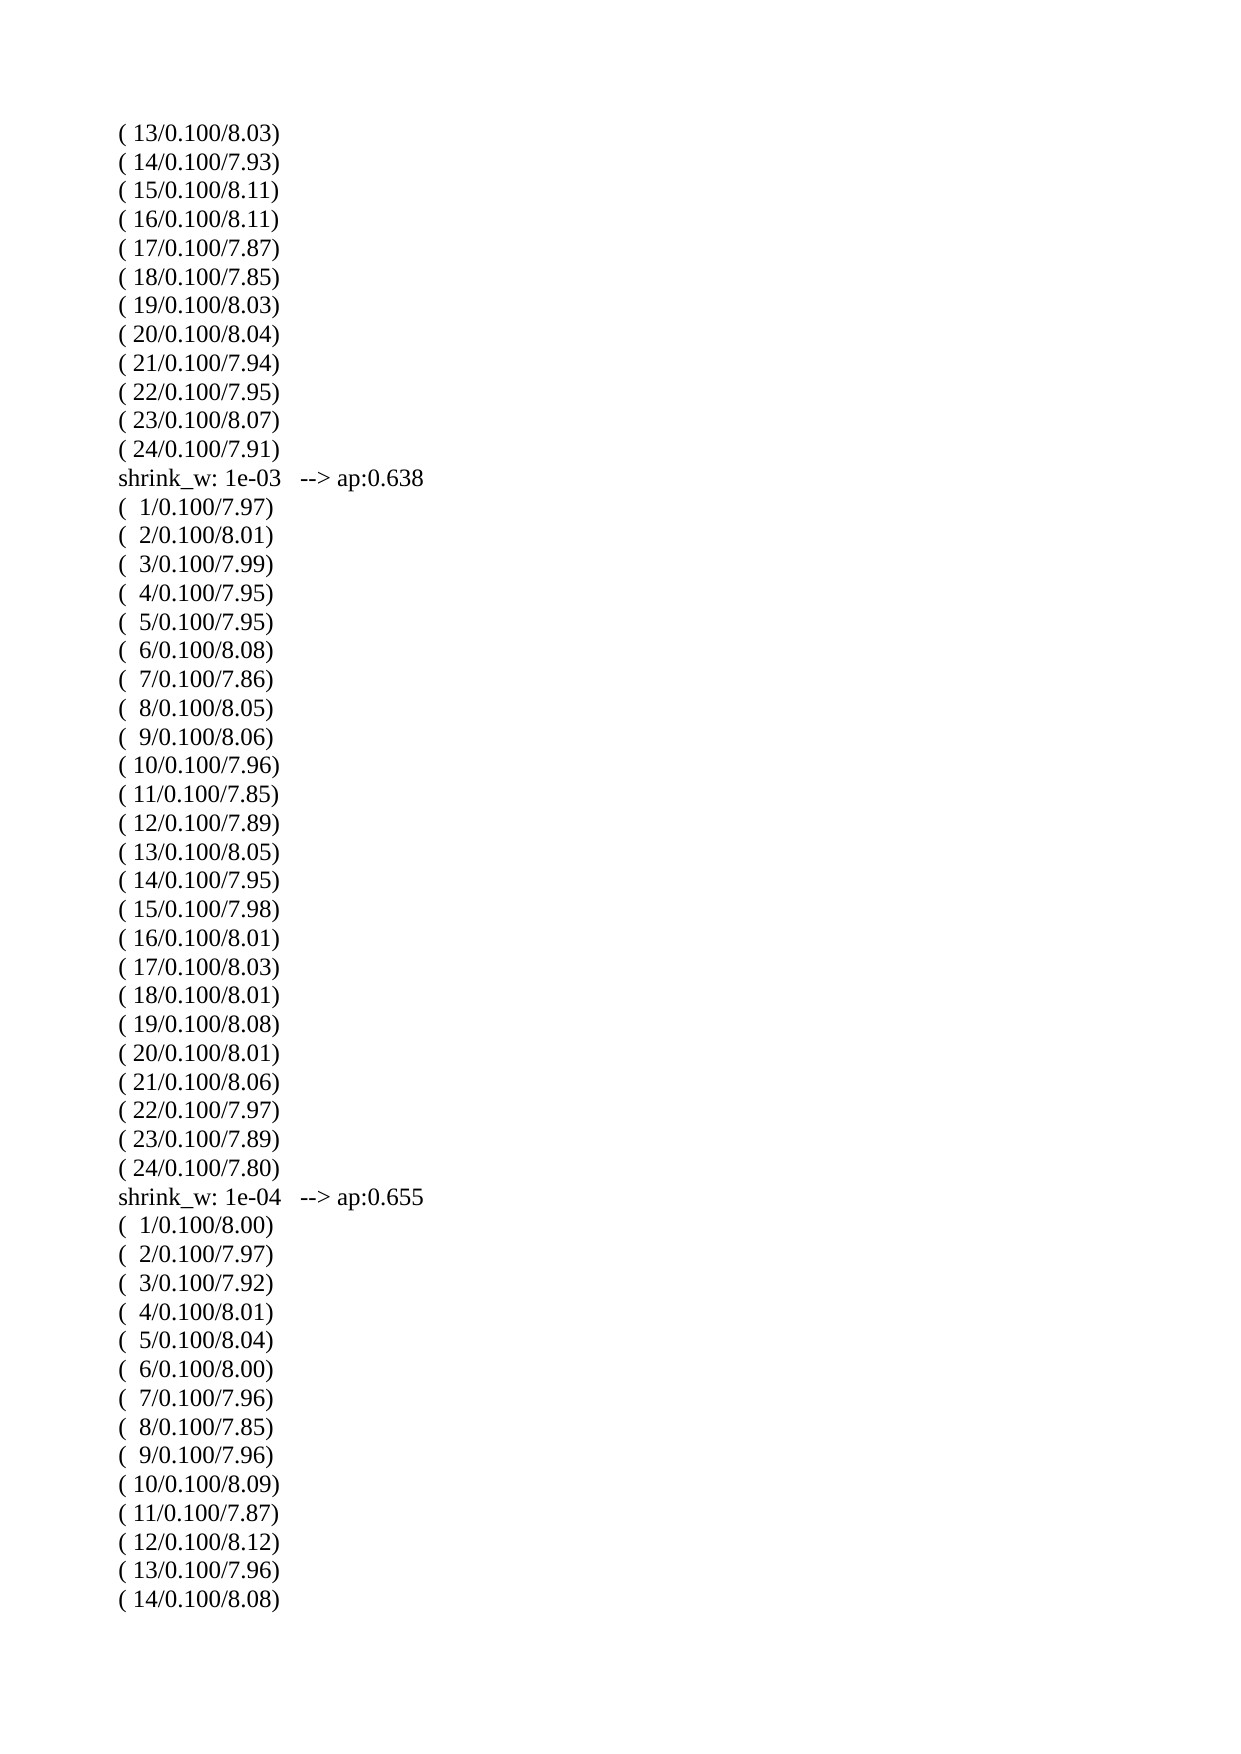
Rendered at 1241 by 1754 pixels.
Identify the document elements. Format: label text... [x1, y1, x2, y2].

text ( 23/0.100/8.07) [118, 406, 1122, 434]
text ( 9/0.100/7.96) [118, 1441, 1122, 1469]
text ( 21/0.100/7.94) [118, 348, 1122, 377]
text ( 9/0.100/8.06) [118, 722, 1122, 751]
text ( 18/0.100/8.01) [118, 981, 1122, 1009]
text ( 12/0.100/8.12) [118, 1527, 1122, 1556]
text shrink_w: 1e-04 --> ap:0.655 [118, 1182, 1122, 1211]
text ( 8/0.100/7.85) [118, 1412, 1122, 1441]
text ( 10/0.100/8.09) [118, 1469, 1122, 1498]
text ( 23/0.100/7.89) [118, 1124, 1122, 1153]
text shrink_w: 1e-03 --> ap:0.638 [118, 463, 1122, 492]
text ( 5/0.100/7.95) [118, 607, 1122, 636]
text ( 14/0.100/8.08) [118, 1584, 1122, 1613]
text ( 14/0.100/7.93) [118, 147, 1122, 176]
text ( 21/0.100/8.06) [118, 1067, 1122, 1096]
text ( 17/0.100/7.87) [118, 233, 1122, 262]
text ( 22/0.100/7.95) [118, 377, 1122, 406]
text ( 11/0.100/7.85) [118, 779, 1122, 808]
text ( 18/0.100/7.85) [118, 262, 1122, 291]
text ( 24/0.100/7.80) [118, 1153, 1122, 1182]
text ( 17/0.100/8.03) [118, 952, 1122, 981]
text ( 7/0.100/7.86) [118, 664, 1122, 693]
text ( 13/0.100/7.96) [118, 1556, 1122, 1584]
text ( 1/0.100/8.00) [118, 1211, 1122, 1239]
text ( 16/0.100/8.01) [118, 923, 1122, 952]
text ( 15/0.100/7.98) [118, 894, 1122, 923]
text ( 6/0.100/8.00) [118, 1354, 1122, 1383]
text ( 11/0.100/7.87) [118, 1498, 1122, 1527]
text ( 13/0.100/8.05) [118, 837, 1122, 866]
text ( 13/0.100/8.03) [118, 118, 1122, 147]
text ( 3/0.100/7.99) [118, 549, 1122, 578]
text ( 2/0.100/8.01) [118, 521, 1122, 549]
text ( 22/0.100/7.97) [118, 1096, 1122, 1124]
text ( 10/0.100/7.96) [118, 751, 1122, 779]
text ( 15/0.100/8.11) [118, 176, 1122, 204]
text ( 8/0.100/8.05) [118, 693, 1122, 722]
text ( 24/0.100/7.91) [118, 434, 1122, 463]
text ( 4/0.100/7.95) [118, 578, 1122, 607]
text ( 4/0.100/8.01) [118, 1297, 1122, 1326]
text ( 19/0.100/8.08) [118, 1009, 1122, 1038]
text ( 1/0.100/7.97) [118, 492, 1122, 521]
text ( 2/0.100/7.97) [118, 1239, 1122, 1268]
text ( 20/0.100/8.04) [118, 319, 1122, 348]
text ( 5/0.100/8.04) [118, 1326, 1122, 1354]
text ( 16/0.100/8.11) [118, 204, 1122, 233]
text ( 7/0.100/7.96) [118, 1383, 1122, 1412]
text ( 20/0.100/8.01) [118, 1038, 1122, 1067]
text ( 3/0.100/7.92) [118, 1268, 1122, 1297]
text ( 12/0.100/7.89) [118, 808, 1122, 837]
text ( 6/0.100/8.08) [118, 636, 1122, 664]
text ( 19/0.100/8.03) [118, 291, 1122, 319]
text ( 14/0.100/7.95) [118, 866, 1122, 894]
